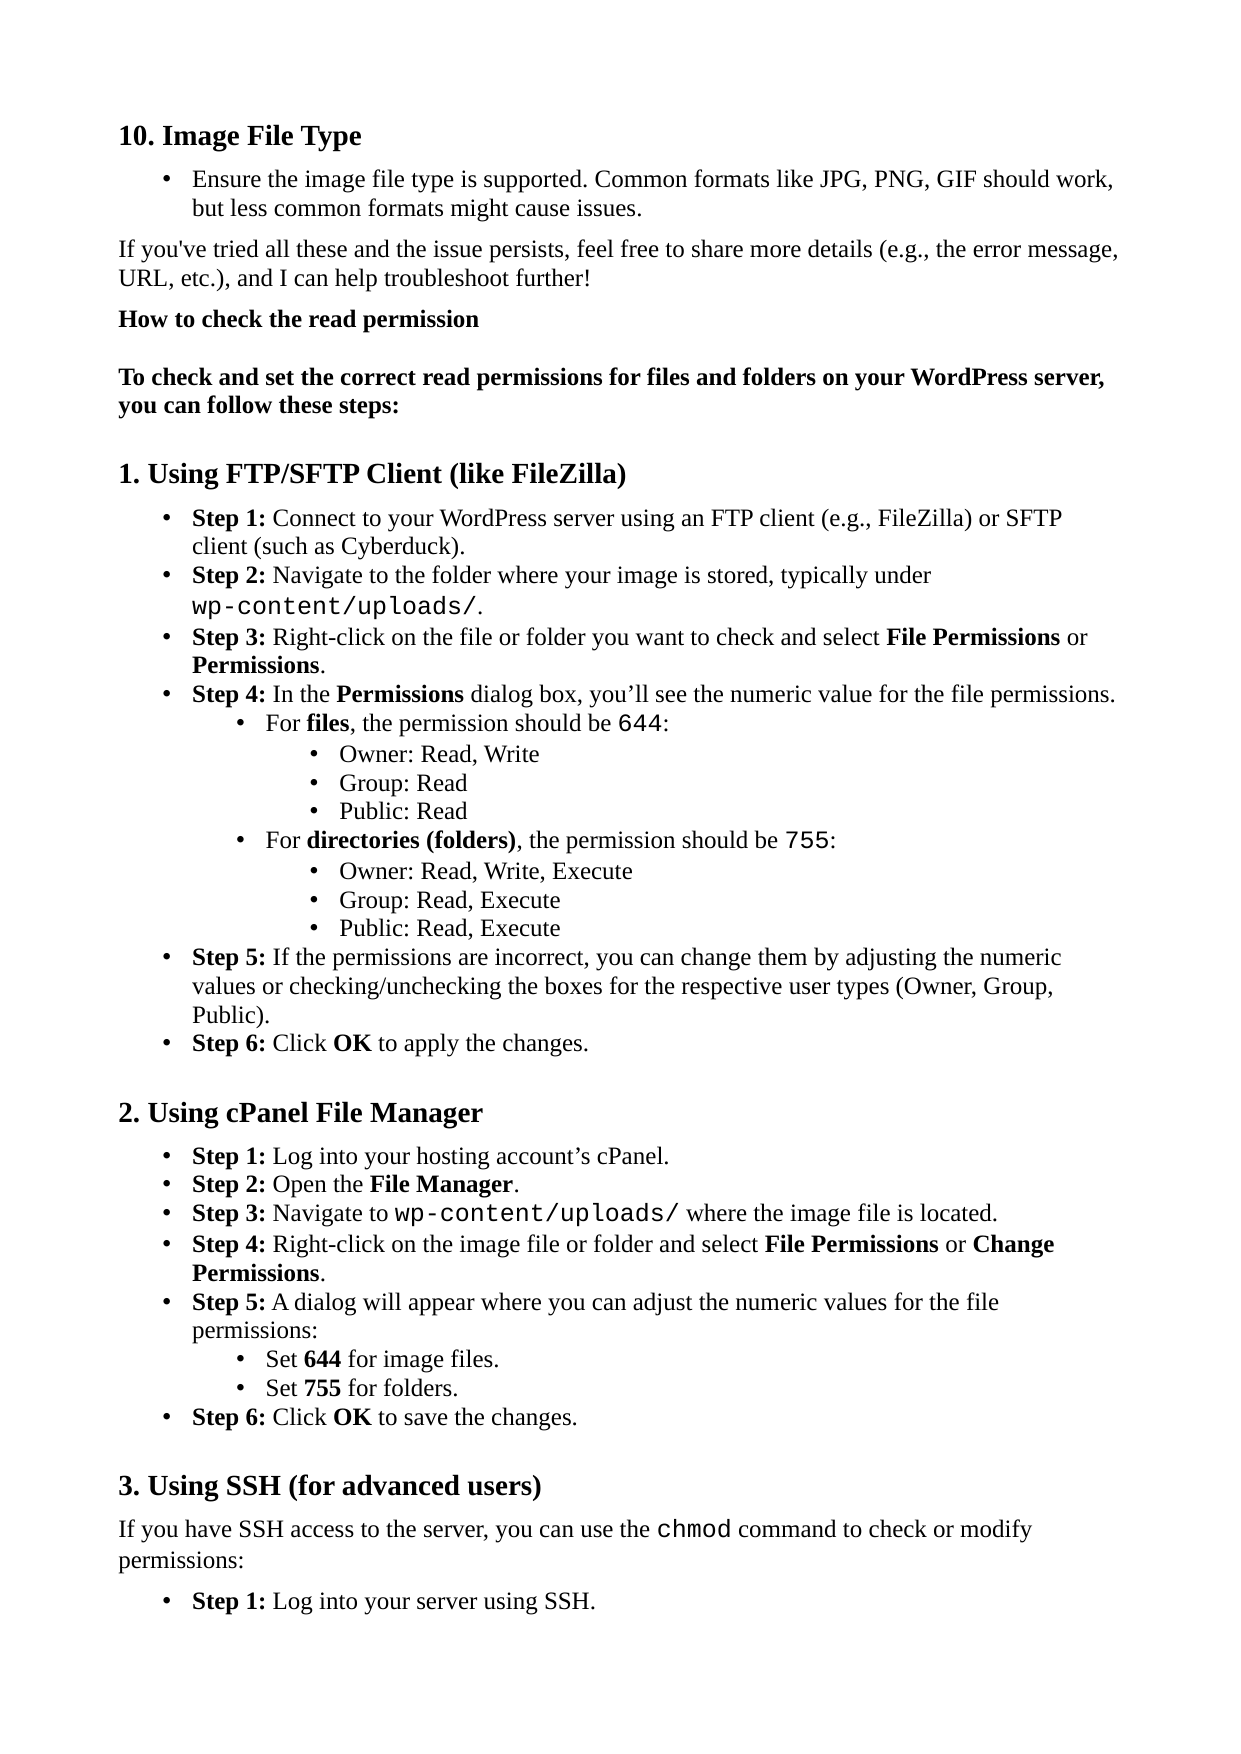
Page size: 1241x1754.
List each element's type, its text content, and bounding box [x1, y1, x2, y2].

list Owner: Read, Write, Execute [309, 856, 1122, 885]
text If you have SSH access to the server, you can use the chmod command to check or modify permissions: [118, 1514, 1122, 1573]
list Step 3: Navigate to wp-content/uploads/ where the image file is located. [162, 1198, 1122, 1229]
list Group: Read, Execute [309, 885, 1122, 913]
list Step 6: Click OK to save the changes. [162, 1402, 1122, 1430]
list Step 4: Right-click on the image file or folder and select File Permissions or Change Permissions. [162, 1229, 1122, 1287]
list Step 1: Log into your hosting account’s cPanel. [162, 1141, 1122, 1169]
text How to check the read permission [118, 304, 1122, 333]
subtitle 2. Using cPanel File Manager [118, 1095, 1122, 1128]
list Ensure the image file type is supported. Common formats like JPG, PNG, GIF should work, but less common formats might cause issues. [162, 164, 1122, 222]
list Public: Read, Execute [309, 913, 1122, 942]
list For files, the permission should be 644: [236, 708, 1122, 739]
list For directories (folders), the permission should be 755: [236, 825, 1122, 856]
text To check and set the correct read permissions for files and folders on your WordPress server, you can follow these steps: [118, 362, 1122, 419]
list Step 2: Navigate to the folder where your image is stored, typically under wp-content/uploads/. [162, 560, 1122, 622]
subtitle 1. Using FTP/SFTP Client (like FileZilla) [118, 457, 1122, 490]
subtitle 10. Image File Type [118, 118, 1122, 152]
list Step 1: Log into your server using SSH. [162, 1586, 1122, 1615]
list Set 755 for folders. [236, 1373, 1122, 1402]
list Step 4: In the Permissions dialog box, you’ll see the numeric value for the file permissions. [162, 679, 1122, 708]
list Set 644 for image files. [236, 1344, 1122, 1373]
list Step 6: Click OK to apply the changes. [162, 1028, 1122, 1057]
list Step 5: A dialog will appear where you can adjust the numeric values for the file permissions: [162, 1287, 1122, 1344]
list Step 1: Connect to your WordPress server using an FTP client (e.g., FileZilla) or SFTP client (such as Cyberduck). [162, 503, 1122, 560]
subtitle 3. Using SSH (for advanced users) [118, 1468, 1122, 1501]
list Owner: Read, Write [309, 739, 1122, 768]
list Step 3: Right-click on the file or folder you want to check and select File Permissions or Permissions. [162, 622, 1122, 679]
list Step 2: Open the File Manager. [162, 1169, 1122, 1198]
text If you've tried all these and the issue persists, feel free to share more details (e.g., the error message, URL, etc.), and I can help troubleshoot further! [118, 234, 1122, 292]
list Step 5: If the permissions are incorrect, you can change them by adjusting the numeric values or checking/unchecking the boxes for the respective user types (Owner, Group, Public). [162, 942, 1122, 1028]
list Group: Read [309, 768, 1122, 796]
list Public: Read [309, 796, 1122, 825]
